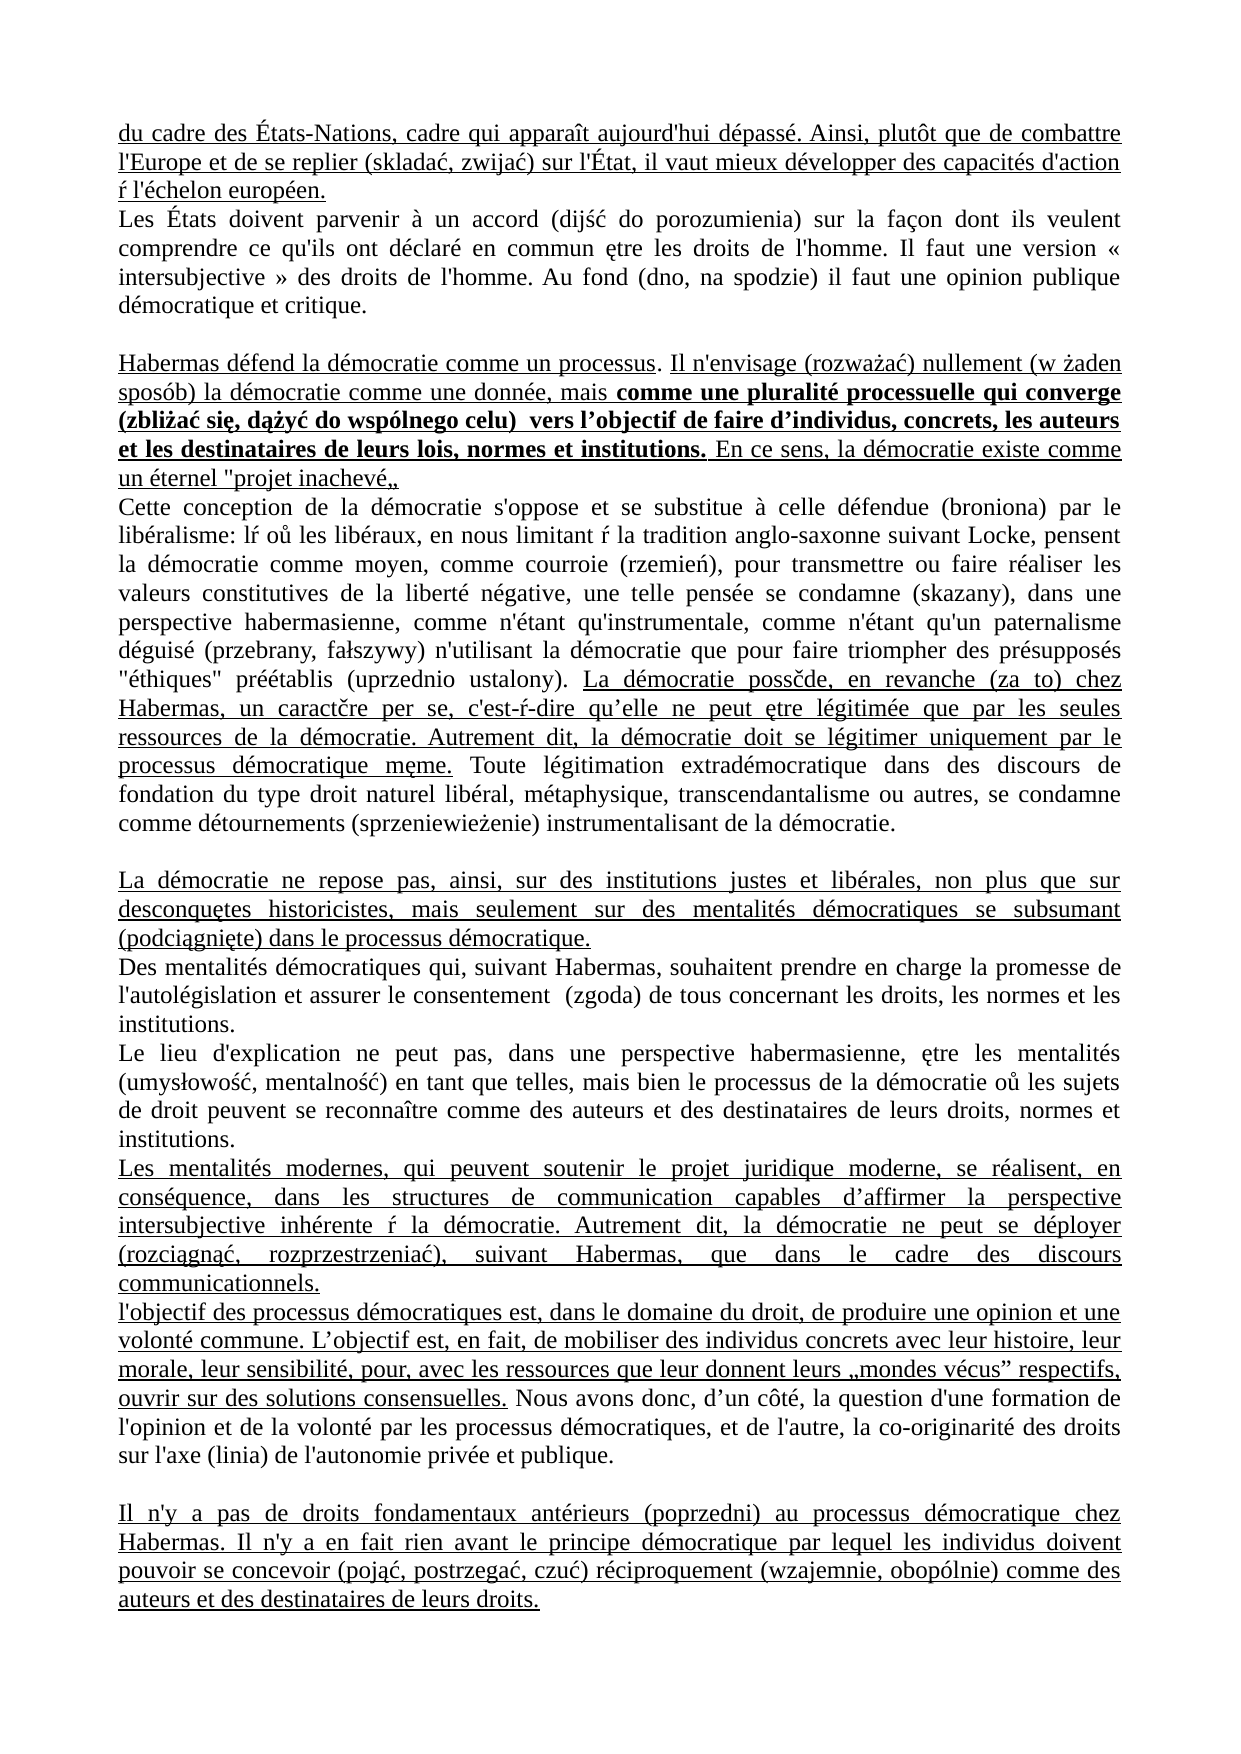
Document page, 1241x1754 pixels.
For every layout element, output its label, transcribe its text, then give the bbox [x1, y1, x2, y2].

text Cette conception de la démocratie s'oppose et se substitue à celle défendue (broniona) par le libéralisme: lŕ oů les libéraux, en nous limitant ŕ la tradition anglo-saxonne suivant Locke, pensent la démocratie comme moyen, comme courroie (rzemień), pour transmettre ou faire réaliser les valeurs constitutives de la liberté négative, une telle pensée se condamne (skazany), dans une perspective habermasienne, comme n'étant qu'instrumentale, comme n'étant qu'un paternalisme déguisé (przebrany, fałszywy) n'utilisant la démocratie que pour faire triompher des présupposés "éthiques" préétablis (uprzednio ustalony). La démocratie possčde, en revanche (za to) chez Habermas, un caractčre per se, c'est-ŕ-dire qu’elle ne peut ętre légitimée que par les seules [118, 492, 1122, 718]
text Les mentalités modernes, qui peuvent soutenir le projet juridique moderne, se réalisent, en [118, 1153, 1122, 1178]
text l'objectif des processus démocratiques est, dans le domaine du droit, de produire une opinion et une volonté commune. L’objectif est, en fait, de mobiliser des individus concrets avec leur histoire, leur [118, 1297, 1122, 1351]
text Les États doivent parvenir à un accord (dijść do porozumienia) sur la façon dont ils veulent comprendre ce qu'ils ont déclaré en commun ętre les droits de l'homme. Il faut une version « intersubjective » des droits de l'homme. Au fond (dno, na spodzie) il faut une opinion publique démocratique et critique. [118, 204, 1122, 319]
text Le lieu d'explication ne peut pas, dans une perspective habermasienne, ętre les mentalités (umysłowość, mentalność) en tant que telles, mais bien le processus de la démocratie oů les sujets de droit peuvent se reconnaître comme des auteurs et des destinataires de leurs droits, normes et institutions. [118, 1038, 1122, 1153]
text communicationnels. [118, 1266, 1122, 1297]
text l'Europe et de se replier (skladać, zwijać) sur l'État, il vaut mieux développer des capacités d'action ŕ l'échelon européen. [118, 144, 1122, 204]
text Des mentalités démocratiques qui, suivant Habermas, souhaitent prendre en charge la promesse de l'autolégislation et assurer le consentement (zgoda) de tous concernant les droits, les normes et les institutions. [118, 952, 1122, 1038]
text La démocratie ne repose pas, ainsi, sur des institutions justes et libérales, non plus que sur desconquętes historicistes, mais seulement sur des mentalités démocratiques se subsumant (podciągnięte) dans le processus démocratique. [118, 866, 1122, 952]
text (rozciągnąć, rozprzestrzeniać), suivant Habermas, que dans le cadre des discours [118, 1237, 1122, 1264]
text ressources de la démocratie. Autrement dit, la démocratie doit se légitimer uniquement par le [118, 719, 1122, 747]
text (zbliżać się, dążyć do wspólnego celu) vers l’objectif de faire d’individus, concrets, les auteurs et les destinataires de leurs lois, normes et institutions. En ce sens, la démocratie existe comme [118, 403, 1122, 459]
text du cadre des États-Nations, cadre qui apparaît aujourd'hui dépassé. Ainsi, plutôt que de combattre [118, 118, 1122, 143]
text morale, leur sensibilité, pour, avec les ressources que leur donnent leurs „mondes vécus” respectifs, ouvrir sur des solutions consensuelles. Nous avons donc, d’un côté, la question d'une formation de l'opinion et de la volonté par les processus démocratiques, et de l'autre, la co-originarité des droits sur l'axe (linia) de l'autonomie privée et publique. [118, 1352, 1122, 1469]
text Il n'y a pas de droits fondamentaux antérieurs (poprzedni) au processus démocratique chez Habermas. Il n'y a en fait rien avant le principe démocratique par lequel les individus doivent [118, 1498, 1122, 1552]
text intersubjective inhérente ŕ la démocratie. Autrement dit, la démocratie ne peut se déployer [118, 1208, 1122, 1236]
text conséquence, dans les structures de communication capables d’affirmer la perspective [118, 1179, 1122, 1207]
text pouvoir se concevoir (pojąć, postrzegać, czuć) réciproquement (wzajemnie, obopólnie) comme des auteurs et des destinataires de leurs droits. [118, 1553, 1122, 1613]
text un éternel "projet inachevé„ [118, 460, 1122, 492]
text Habermas défend la démocratie comme un processus. Il n'envisage (rozważać) nullement (w żaden sposób) la démocratie comme une donnée, mais comme une pluralité processuelle qui converge [118, 348, 1122, 402]
text processus démocratique męme. Toute légitimation extradémocratique dans des discours de fondation du type droit naturel libéral, métaphysique, transcendantalisme ou autres, se condamne comme détournements (sprzeniewieżenie) instrumentalisant de la démocratie. [118, 748, 1122, 837]
